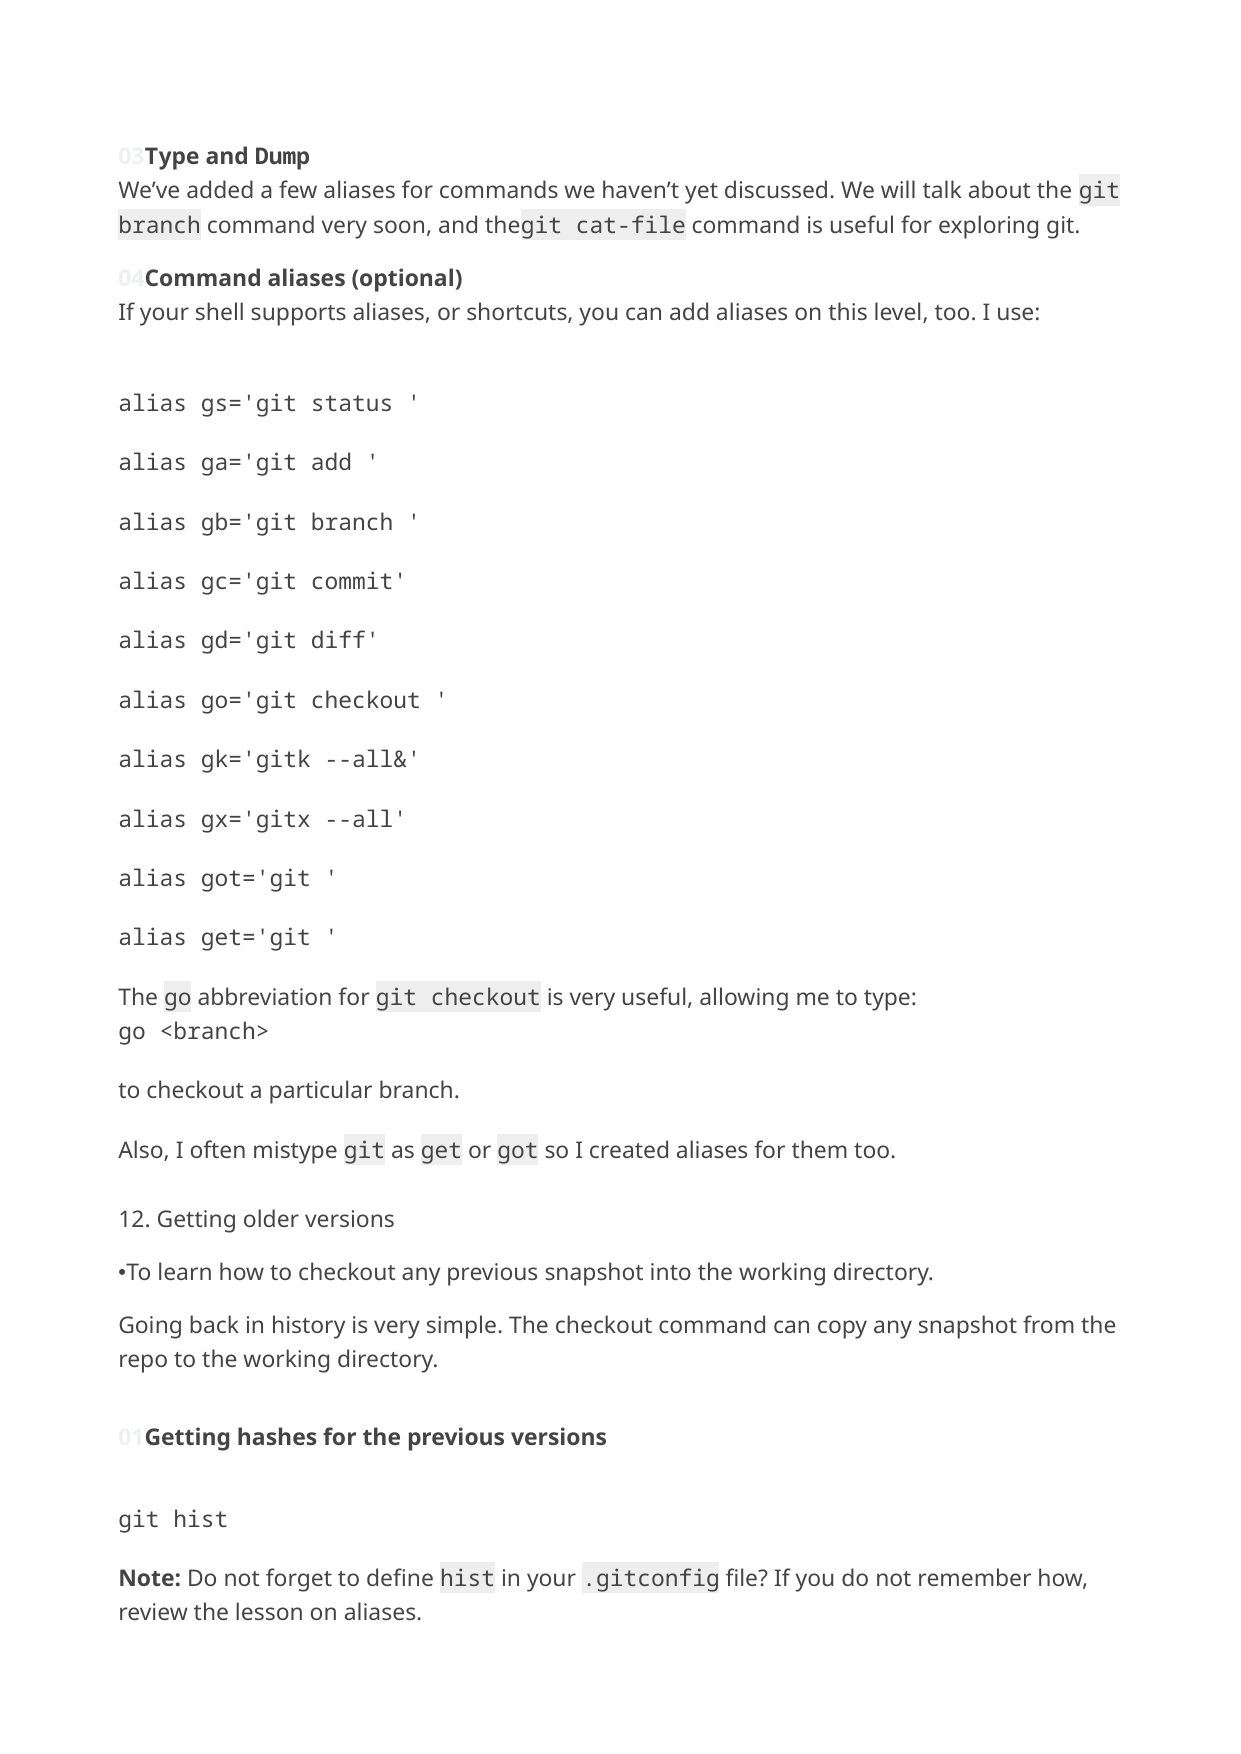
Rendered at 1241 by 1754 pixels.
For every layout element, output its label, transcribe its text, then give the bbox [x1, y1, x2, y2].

text If your shell supports aliases, or shortcuts, you can add aliases on this level, too. I use: [118, 293, 1122, 327]
text The go abbreviation for git checkout is very useful, allowing me to type: [118, 977, 1122, 1012]
text go <branch> [118, 1012, 1122, 1046]
text alias gk='gitk --all&' [118, 740, 1122, 774]
text Going back in history is very simple. The checkout command can copy any snapshot from the repo to the working directory. [118, 1306, 1122, 1374]
text alias got='git ' [118, 859, 1122, 893]
subtitle 04Command aliases (optional) [118, 240, 1122, 293]
subtitle ФАЙЛ: .PROFILE [118, 352, 1122, 384]
text to checkout a particular branch. [118, 1071, 1122, 1106]
text alias gc='git commit' [118, 562, 1122, 596]
text alias gd='git diff' [118, 621, 1122, 656]
text alias get='git ' [118, 918, 1122, 952]
subtitle 12. Getting older versions [118, 1199, 1122, 1234]
subtitle 03Type and Dump [118, 118, 1122, 171]
text alias gx='gitx --all' [118, 799, 1122, 834]
text We’ve added a few aliases for commands we haven’t yet discussed. We will talk about the git branch command very soon, and thegit cat-file command is useful for exploring git. [118, 171, 1122, 240]
text alias go='git checkout ' [118, 681, 1122, 715]
text alias gs='git status ' [118, 384, 1122, 418]
list To learn how to checkout any previous snapshot into the working directory. [118, 1252, 1122, 1287]
text alias gb='git branch ' [118, 502, 1122, 537]
text Also, I often mistype git as get or got so I created aliases for them too. [118, 1131, 1122, 1165]
text git hist [118, 1499, 1122, 1534]
subtitle 01Getting hashes for the previous versions [118, 1399, 1122, 1452]
text Note: Do not forget to define hist in your .gitconfig file? If you do not remember how, review the lesson on aliases. [118, 1559, 1122, 1627]
subtitle RUN: [118, 1468, 1122, 1499]
text alias ga='git add ' [118, 443, 1122, 477]
